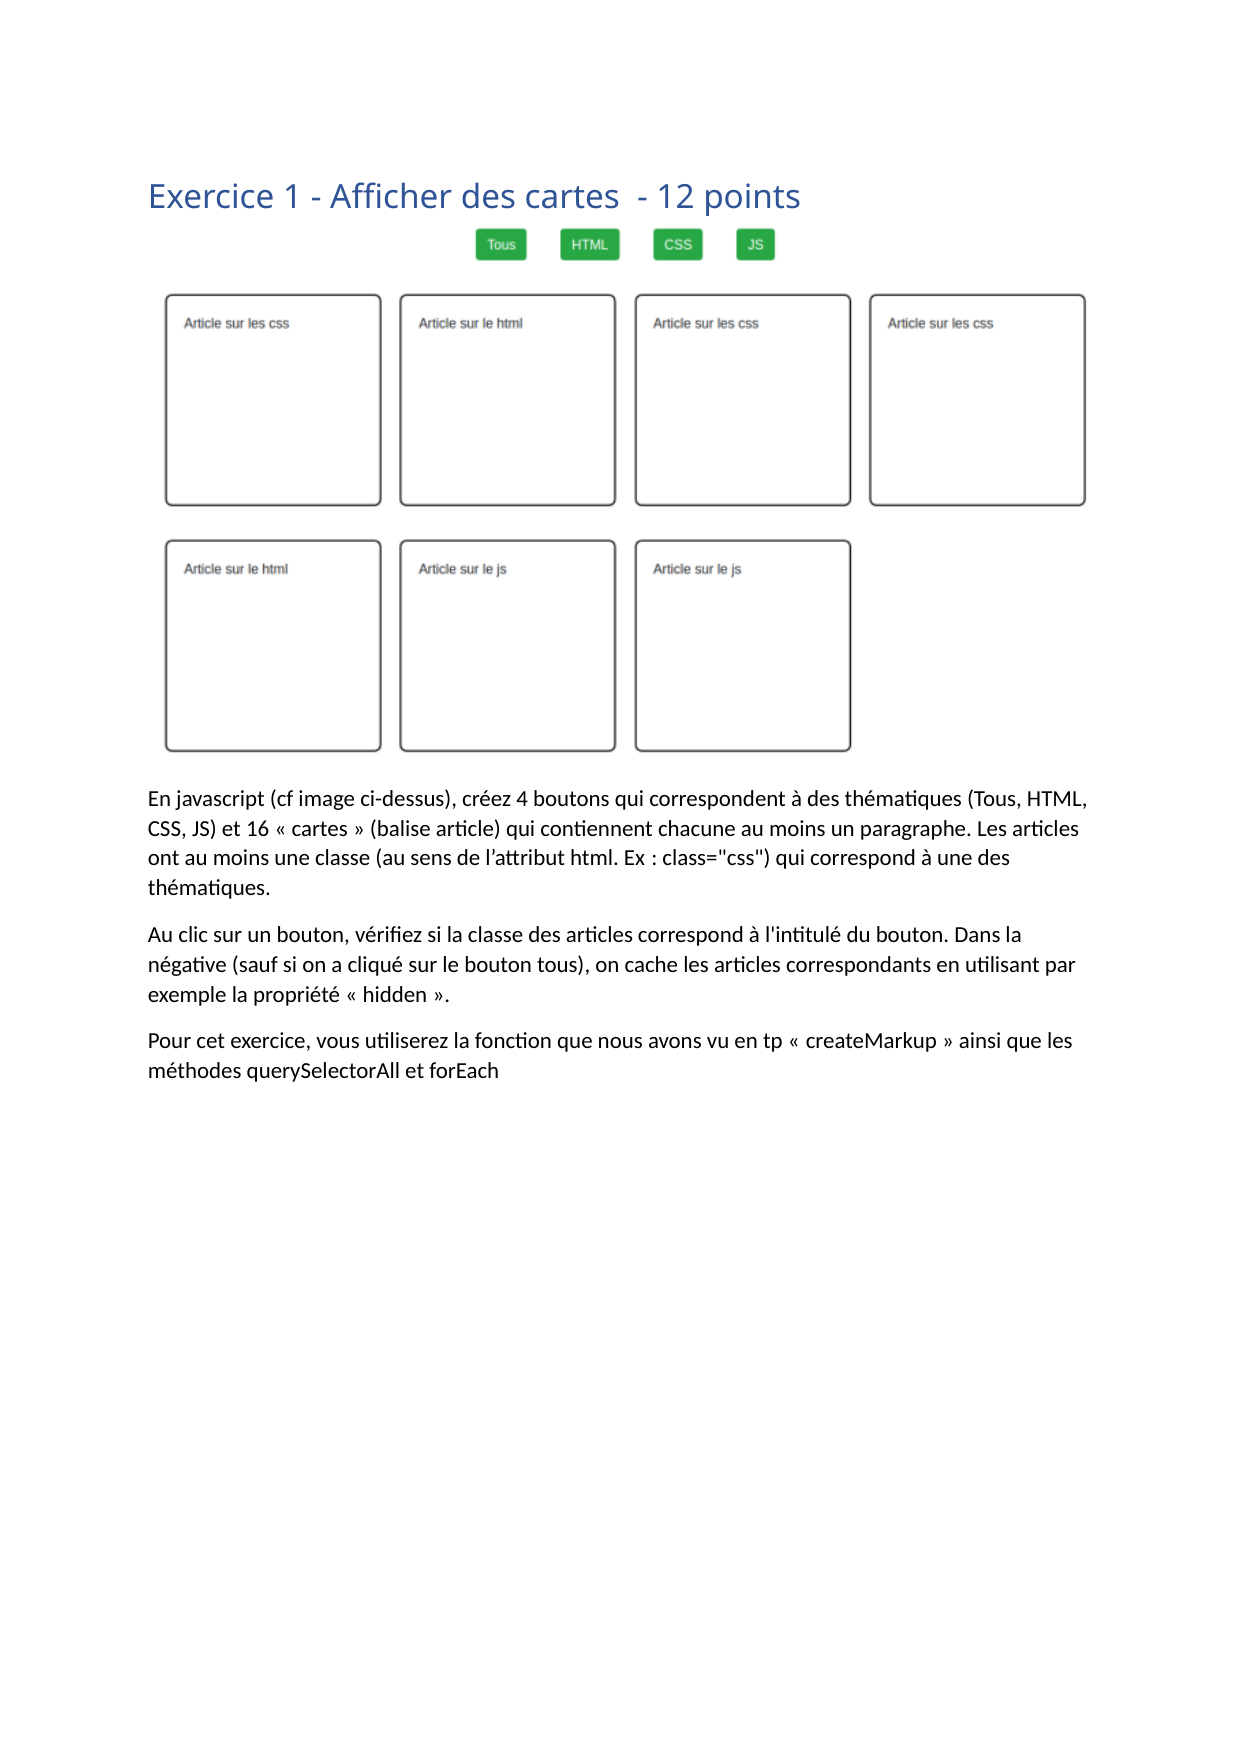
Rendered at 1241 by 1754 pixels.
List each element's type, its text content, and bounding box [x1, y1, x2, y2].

text En javascript (cf image ci-dessus), créez 4 boutons qui correspondent à des thématiques (Tous, HTML, CSS, JS) et 16 « cartes » (balise article) qui contiennent chacune au moins un paragraphe. Les articles ont au moins une classe (au sens de l’attribut html. Ex : class="css") qui correspond à une des thématiques. [148, 784, 1093, 901]
text Au clic sur un bouton, vérifiez si la classe des articles correspond à l'intitulé du bouton. Dans la négative (sauf si on a cliqué sur le bouton tous), on cache les articles correspondants en utilisant par exemple la propriété « hidden ». [148, 920, 1093, 1008]
subtitle Exercice 1 - Afficher des cartes - 12 points [148, 173, 1093, 218]
text Pour cet exercice, vous utiliserez la fonction que nous avons vu en tp « createMarkup » ainsi que les méthodes querySelectorAll et forEach [148, 1026, 1093, 1084]
